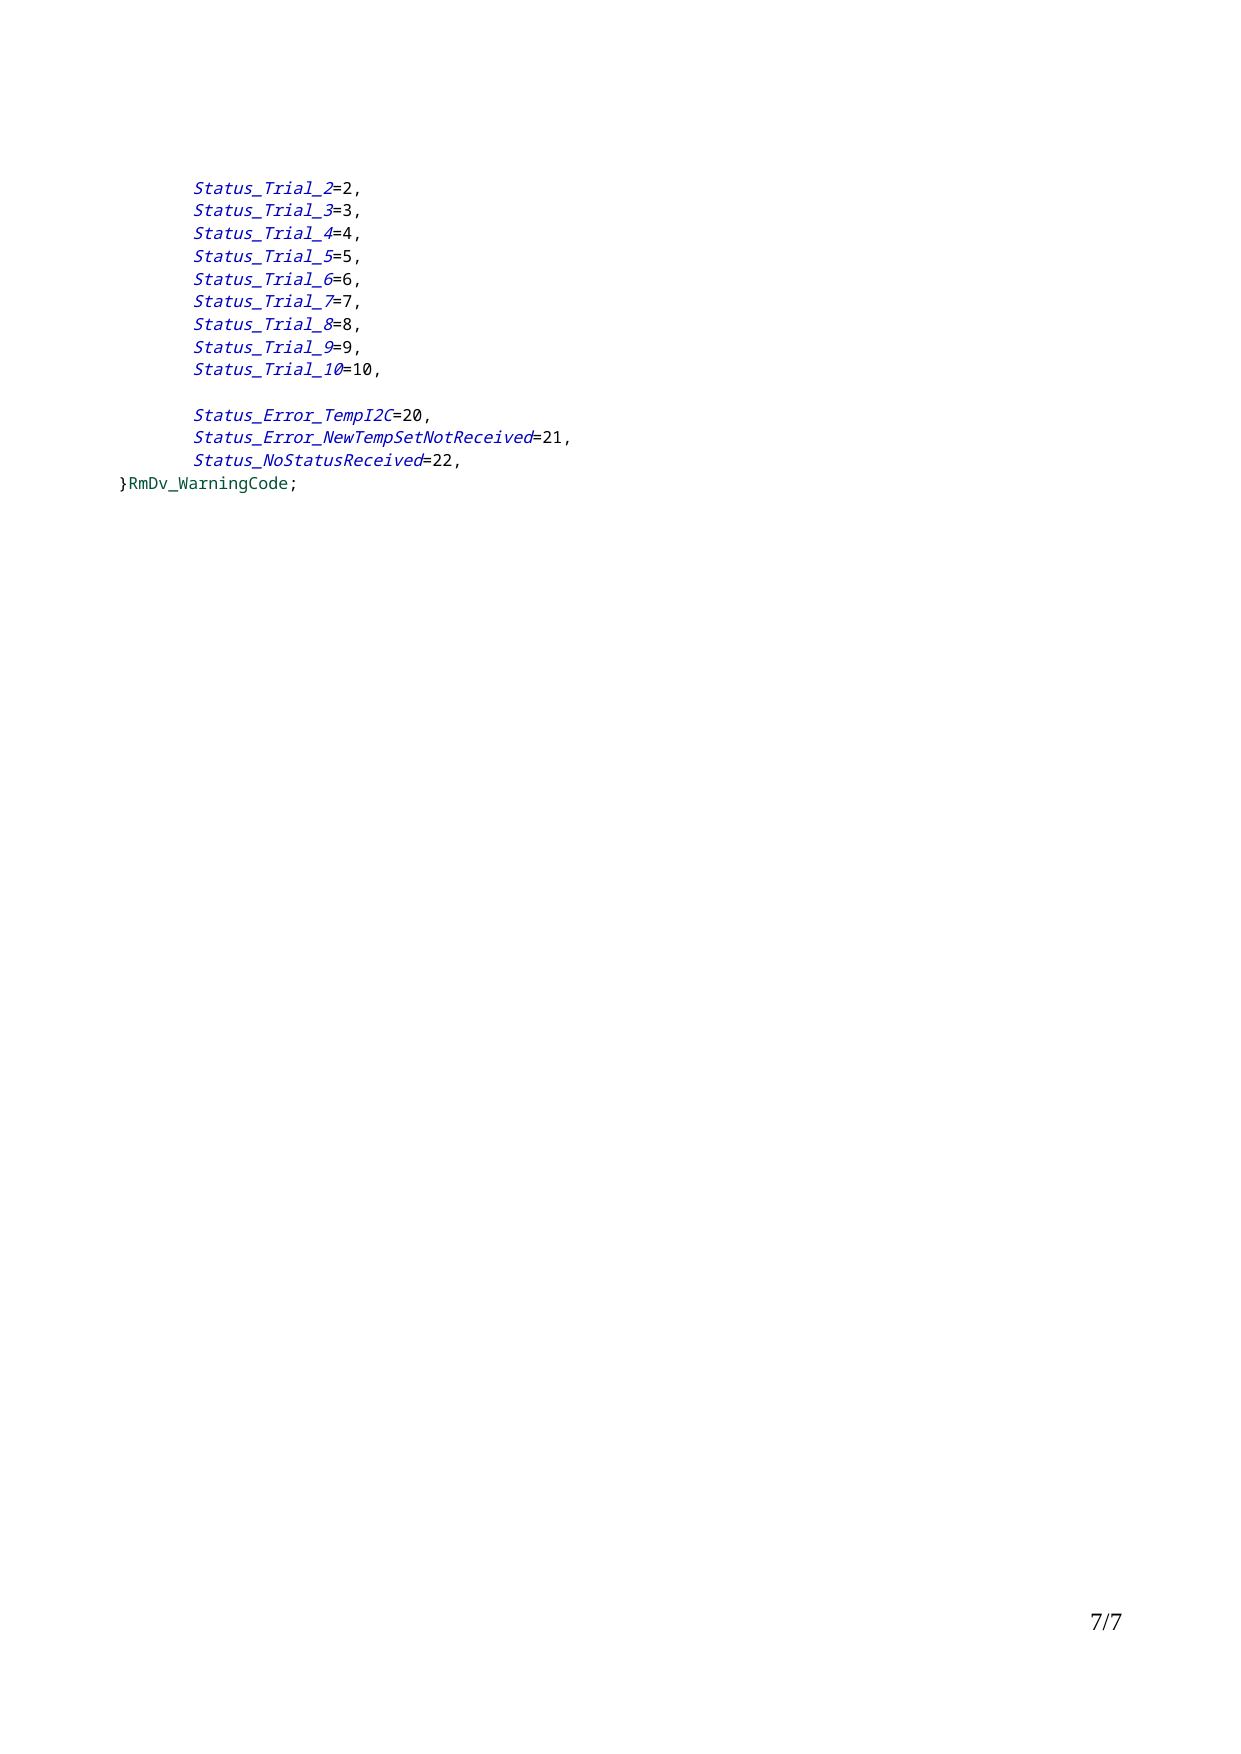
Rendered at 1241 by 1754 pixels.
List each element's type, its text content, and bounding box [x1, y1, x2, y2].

text Status_Trial_4=4, [118, 222, 1122, 244]
text Status_Trial_9=9, [118, 335, 1122, 358]
text Status_Trial_5=5, [118, 244, 1122, 267]
text Status_Trial_7=7, [118, 290, 1122, 313]
text Status_Trial_2=2, [118, 176, 1122, 199]
text Status_Trial_8=8, [118, 313, 1122, 335]
text }RmDv_WarningCode; [118, 472, 1122, 494]
text Status_Error_NewTempSetNotReceived=21, [118, 426, 1122, 449]
text Status_Trial_10=10, [118, 358, 1122, 381]
text Status_Trial_3=3, [118, 199, 1122, 222]
text Status_Error_TempI2C=20, [118, 403, 1122, 426]
text Status_NoStatusReceived=22, [118, 449, 1122, 472]
text Status_Trial_6=6, [118, 267, 1122, 290]
